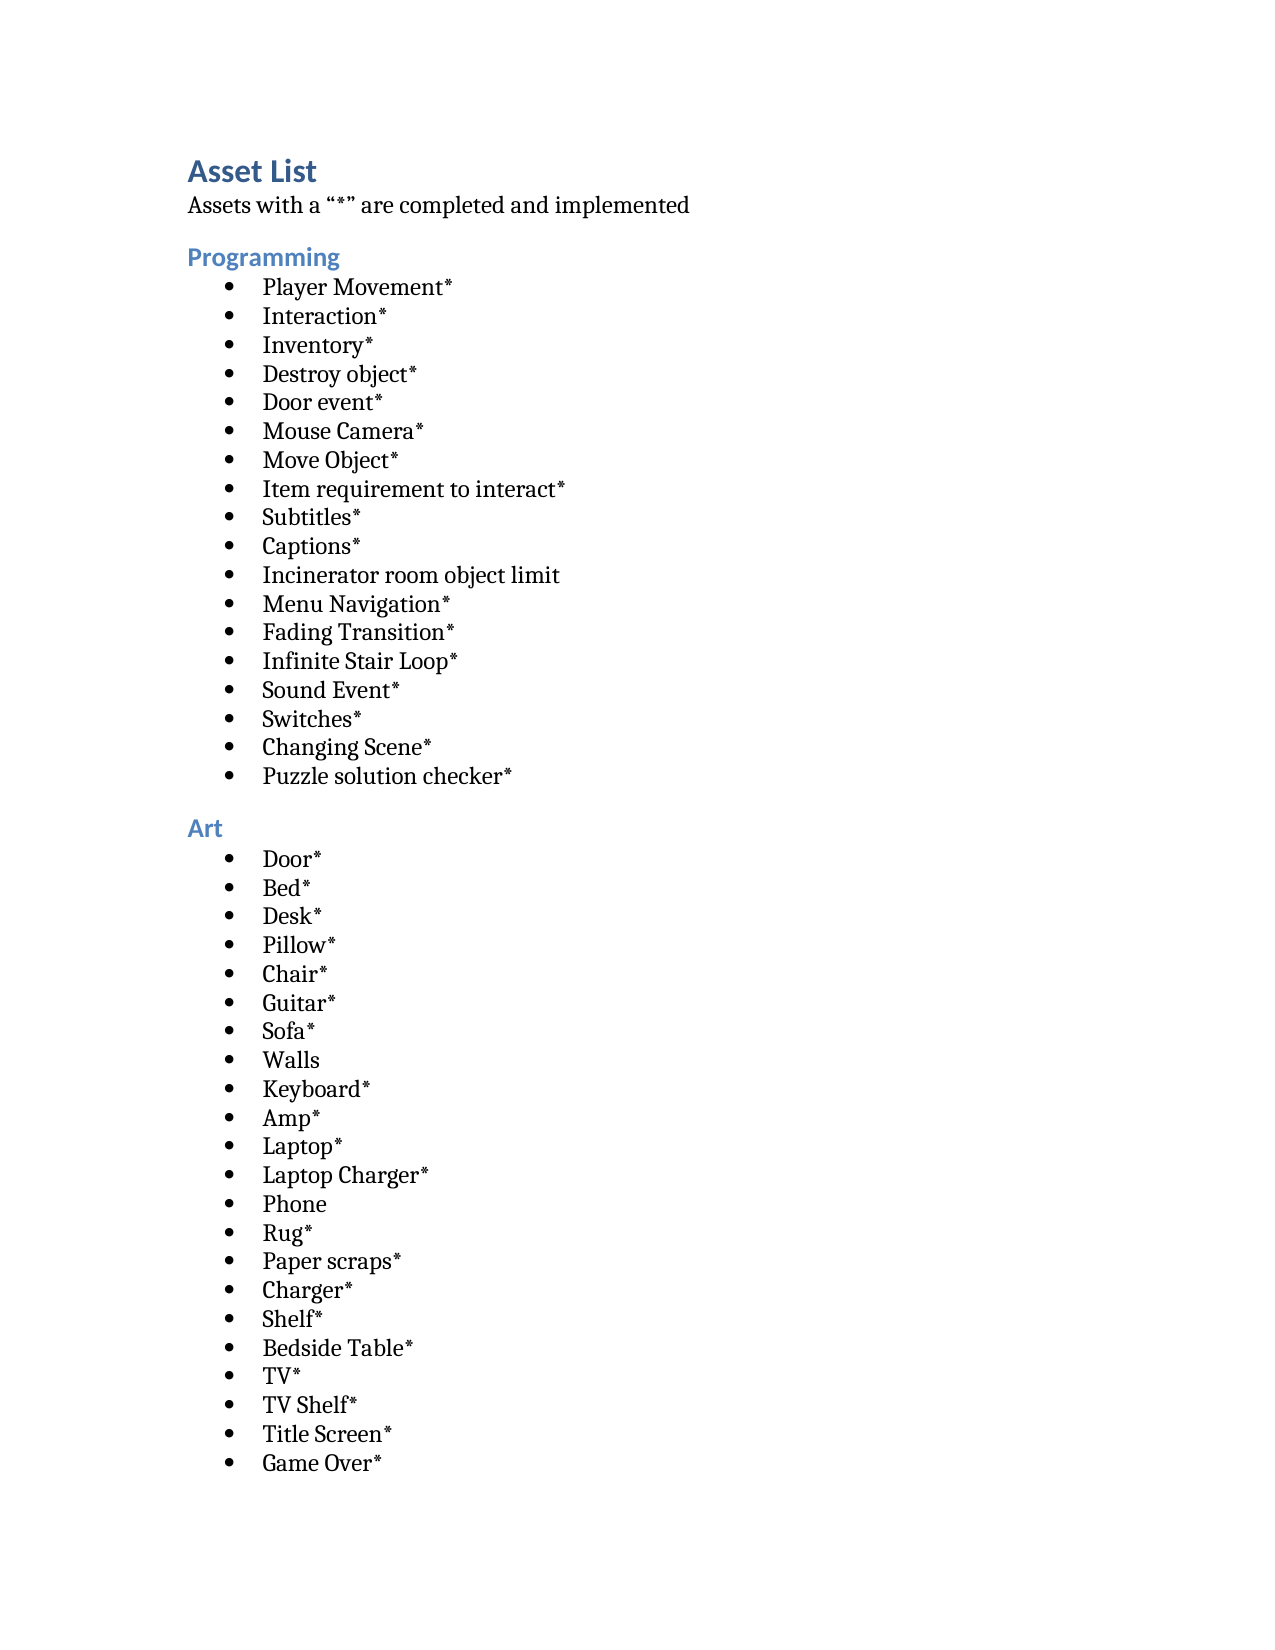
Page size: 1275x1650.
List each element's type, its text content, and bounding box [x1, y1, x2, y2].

list Chair* [225, 960, 1087, 988]
list Game Over* [225, 1448, 1087, 1477]
list TV* [225, 1362, 1087, 1391]
list Fading Transition* [225, 618, 1087, 647]
list Changing Scene* [225, 733, 1087, 762]
list Bed* [225, 873, 1087, 902]
list Title Screen* [225, 1420, 1087, 1448]
list Item requirement to interact* [225, 474, 1087, 503]
list Sofa* [225, 1017, 1087, 1046]
text Assets with a “*” are completed and implemented [187, 191, 1087, 219]
list Player Movement* [225, 273, 1087, 302]
subtitle Asset List [187, 150, 1087, 191]
list Door* [225, 845, 1087, 873]
list Switches* [225, 704, 1087, 733]
list Charger* [225, 1276, 1087, 1305]
list Bedside Table* [225, 1333, 1087, 1362]
list Desk* [225, 902, 1087, 931]
subtitle Art [187, 812, 1087, 845]
list Puzzle solution checker* [225, 762, 1087, 791]
list Door event* [225, 388, 1087, 417]
list Rug* [225, 1218, 1087, 1247]
list Keyboard* [225, 1075, 1087, 1103]
list Pillow* [225, 931, 1087, 960]
list Interaction* [225, 302, 1087, 331]
list Amp* [225, 1103, 1087, 1132]
list Menu Navigation* [225, 589, 1087, 618]
list Phone [225, 1190, 1087, 1218]
list Guitar* [225, 988, 1087, 1017]
list Inventory* [225, 331, 1087, 359]
list Laptop Charger* [225, 1161, 1087, 1190]
list Walls [225, 1046, 1087, 1075]
list Incinerator room object limit [225, 561, 1087, 589]
list Infinite Stair Loop* [225, 647, 1087, 676]
list Move Object* [225, 446, 1087, 474]
list Paper scraps* [225, 1247, 1087, 1276]
list Subtitles* [225, 503, 1087, 532]
list Shelf* [225, 1305, 1087, 1333]
list Captions* [225, 532, 1087, 561]
subtitle Programming [187, 240, 1087, 273]
list Laptop* [225, 1132, 1087, 1161]
list Mouse Camera* [225, 417, 1087, 446]
list TV Shelf* [225, 1391, 1087, 1420]
list Sound Event* [225, 676, 1087, 704]
list Destroy object* [225, 359, 1087, 388]
